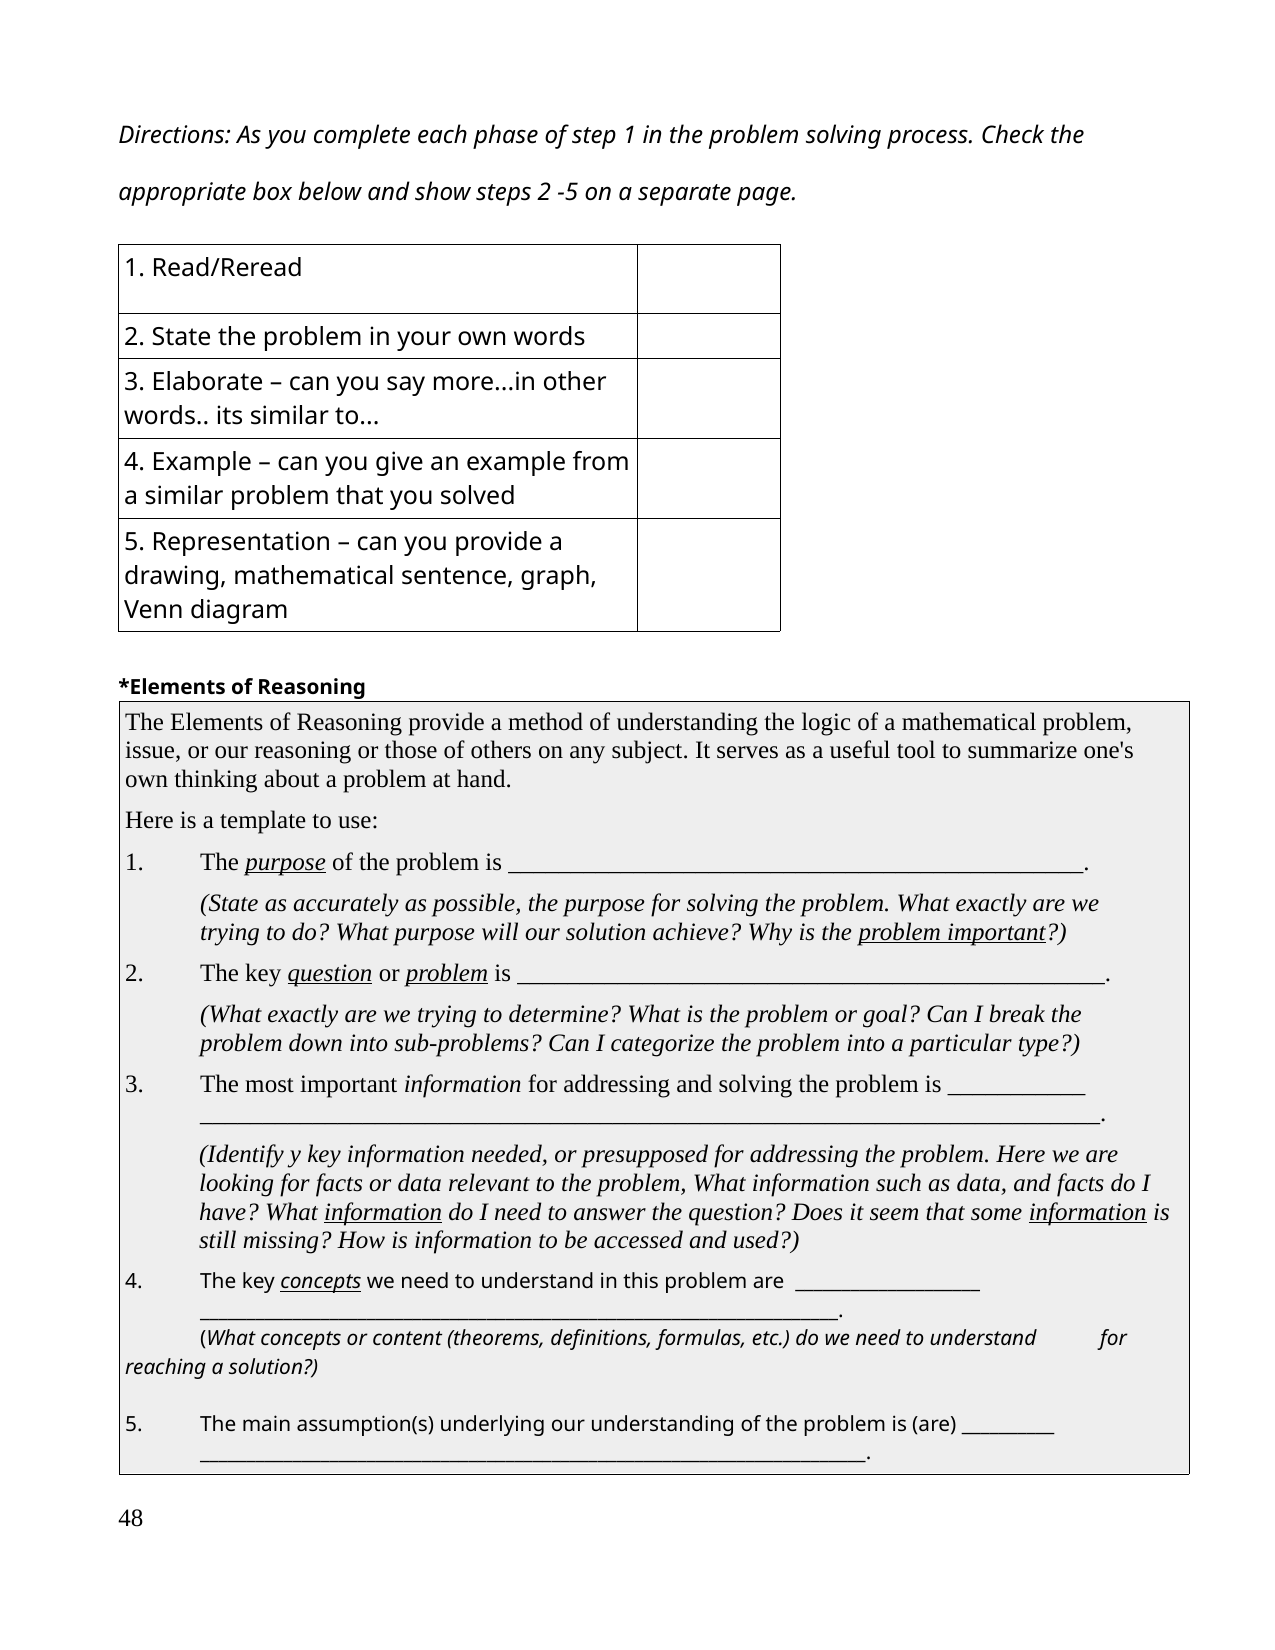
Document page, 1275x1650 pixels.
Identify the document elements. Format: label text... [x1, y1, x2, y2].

table_cell 2. State the problem in your own words [119, 314, 637, 358]
table_cell [638, 519, 780, 631]
table_cell 5. Representation – can you provide a drawing, mathematical sentence, graph, Venn diagram [119, 519, 637, 631]
table_cell 4. Example – can you give an example from a similar problem that you solved [119, 439, 637, 517]
text Directions: As you complete each phase of step 1 in the problem solving process. Check the appropriate box below and show steps 2 -5 on a separate page. [118, 118, 1157, 232]
text *Elements of Reasoning [118, 672, 1157, 701]
table_header The Elements of Reasoning provide a method of understanding the logic of a mathematical problem, issue, or our reasoning or those of others on any subject. It serves as a useful tool to summarize one's own thinking about a problem at hand. Here is a template to use: 1. The purpose of the problem is ______________________________________________. (State as accurately as possible, the purpose for solving the problem. What exactly are we trying to do? What purpose will our solution achieve? Why is the problem important?) 2. The key question or problem is _______________________________________________. (What exactly are we trying to determine? What is the problem or goal? Can I break the problem down into sub-problems? Can I categorize the problem into a particular type?) 3. The most important information for addressing and solving the problem is ___________ ________________________________________________________________________. (Identify y key information needed, or presupposed for addressing the problem. Here we are looking for facts or data relevant to the problem, What information such as data, and facts do I have? What information do I need to answer the question? Does it seem that some information is still missing? How is information to be accessed and used?) 4. The key concepts we need to understand in this problem are ____________________ _____________________________________________________________________. (What concepts or content (theorems, definitions, formulas, etc.) do we need to understand for reaching a solution?) 5. The main assumption(s) underlying our understanding of the problem is (are) __________ ________________________________________________________________________. [120, 702, 1189, 1473]
table_header [638, 245, 780, 312]
table_cell 3. Elaborate – can you say more...in other words.. its similar to... [119, 359, 637, 438]
table_cell [638, 439, 780, 517]
table_cell [638, 314, 780, 358]
table_cell [638, 359, 780, 438]
table_header 1. Read/Reread [119, 245, 637, 312]
